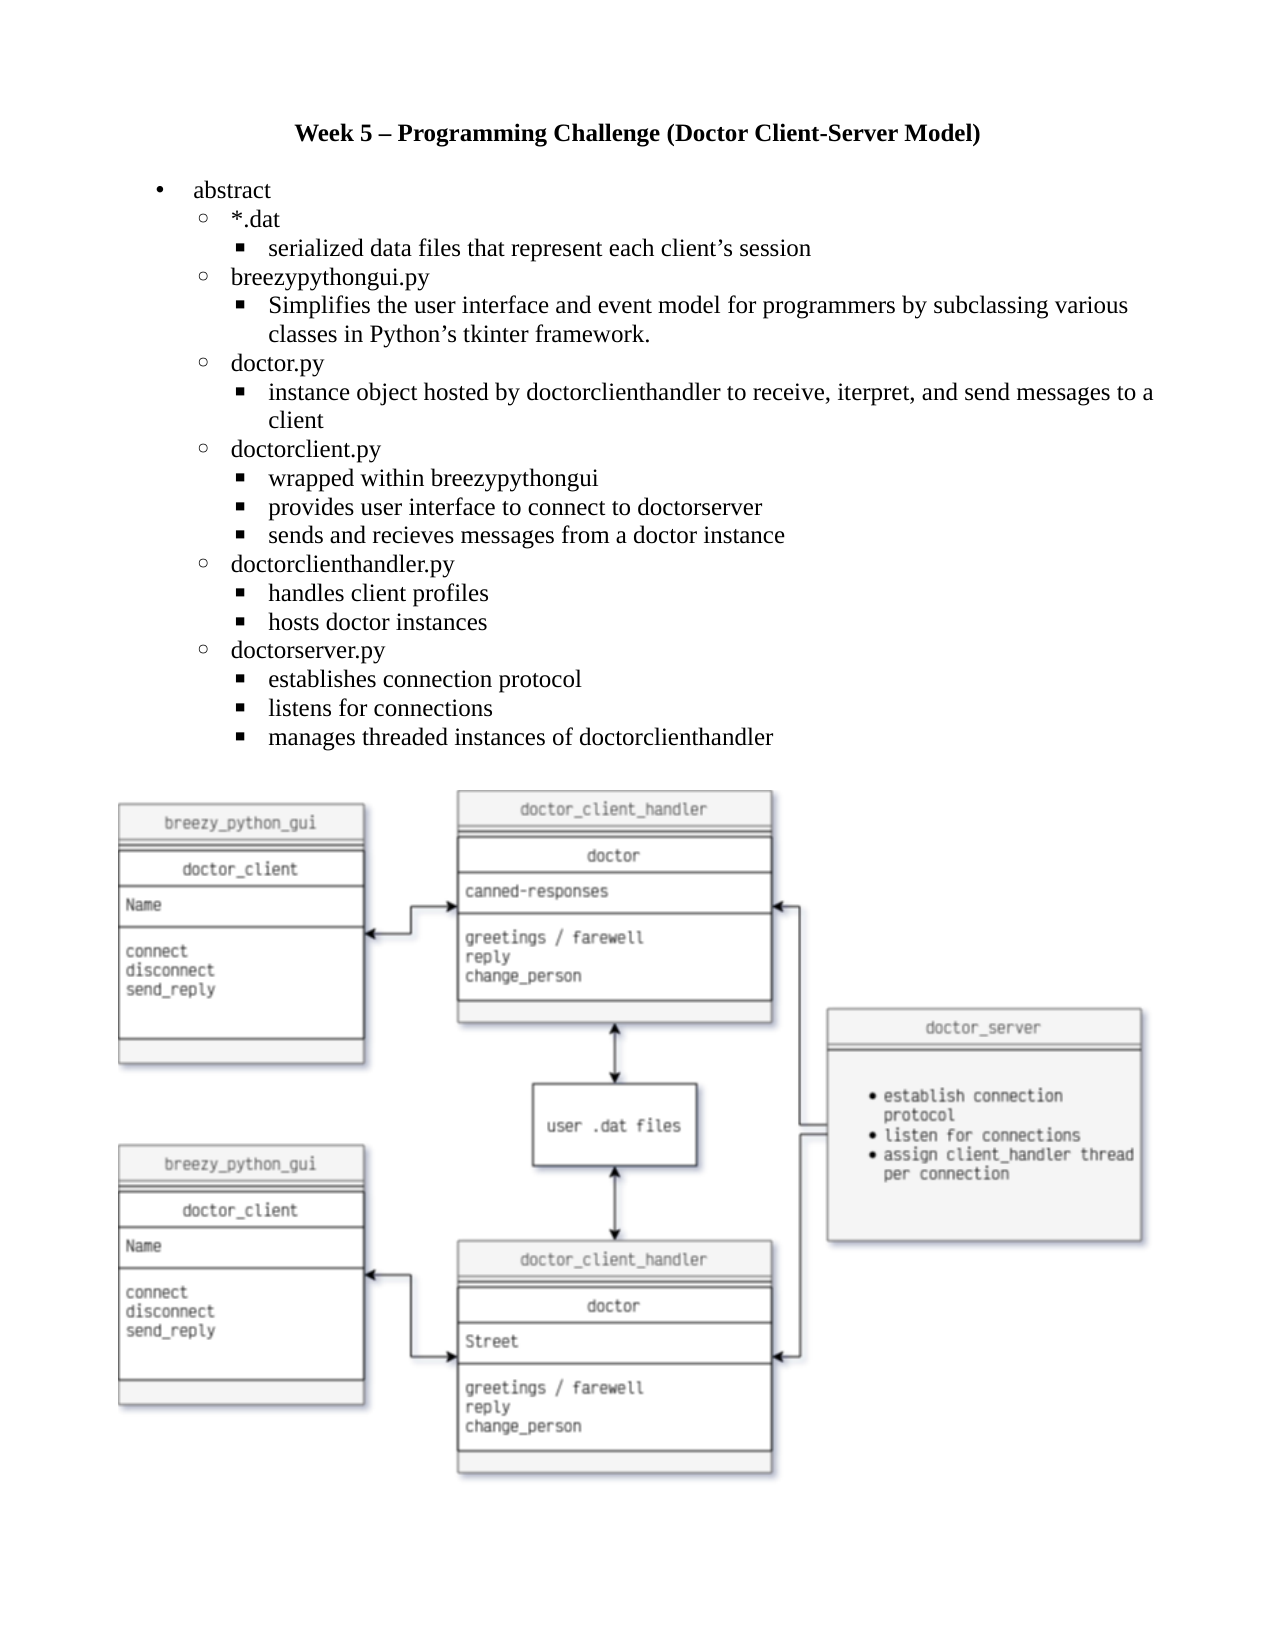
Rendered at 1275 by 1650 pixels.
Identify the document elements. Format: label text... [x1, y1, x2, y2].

list doctorclienthandler.py [193, 549, 1157, 578]
list doctorclient.py [193, 434, 1157, 463]
text Week 5 – Programming Challenge (Doctor Client-Server Model) [118, 118, 1157, 147]
list instance object hosted by doctorclienthandler to receive, iterpret, and send messages to a client [231, 377, 1157, 434]
list establishes connection protocol [231, 664, 1157, 693]
list sends and recieves messages from a doctor instance [231, 521, 1157, 549]
list doctorserver.py [193, 636, 1157, 664]
list wrapped within breezypythongui [231, 463, 1157, 492]
list manages threaded instances of doctorclienthandler [231, 722, 1157, 751]
list hosts doctor instances [231, 607, 1157, 636]
list Simplifies the user interface and event model for programmers by subclassing various classes in Python’s tkinter framework. [231, 291, 1157, 348]
list *.dat [193, 204, 1157, 233]
list serialized data files that represent each client’s session [231, 233, 1157, 262]
list breezypythongui.py [193, 262, 1157, 291]
list handles client profiles [231, 578, 1157, 607]
list abstract [156, 176, 1157, 204]
picture [118, 790, 1157, 1490]
list listens for connections [231, 693, 1157, 722]
list doctor.py [193, 348, 1157, 377]
list provides user interface to connect to doctorserver [231, 492, 1157, 521]
